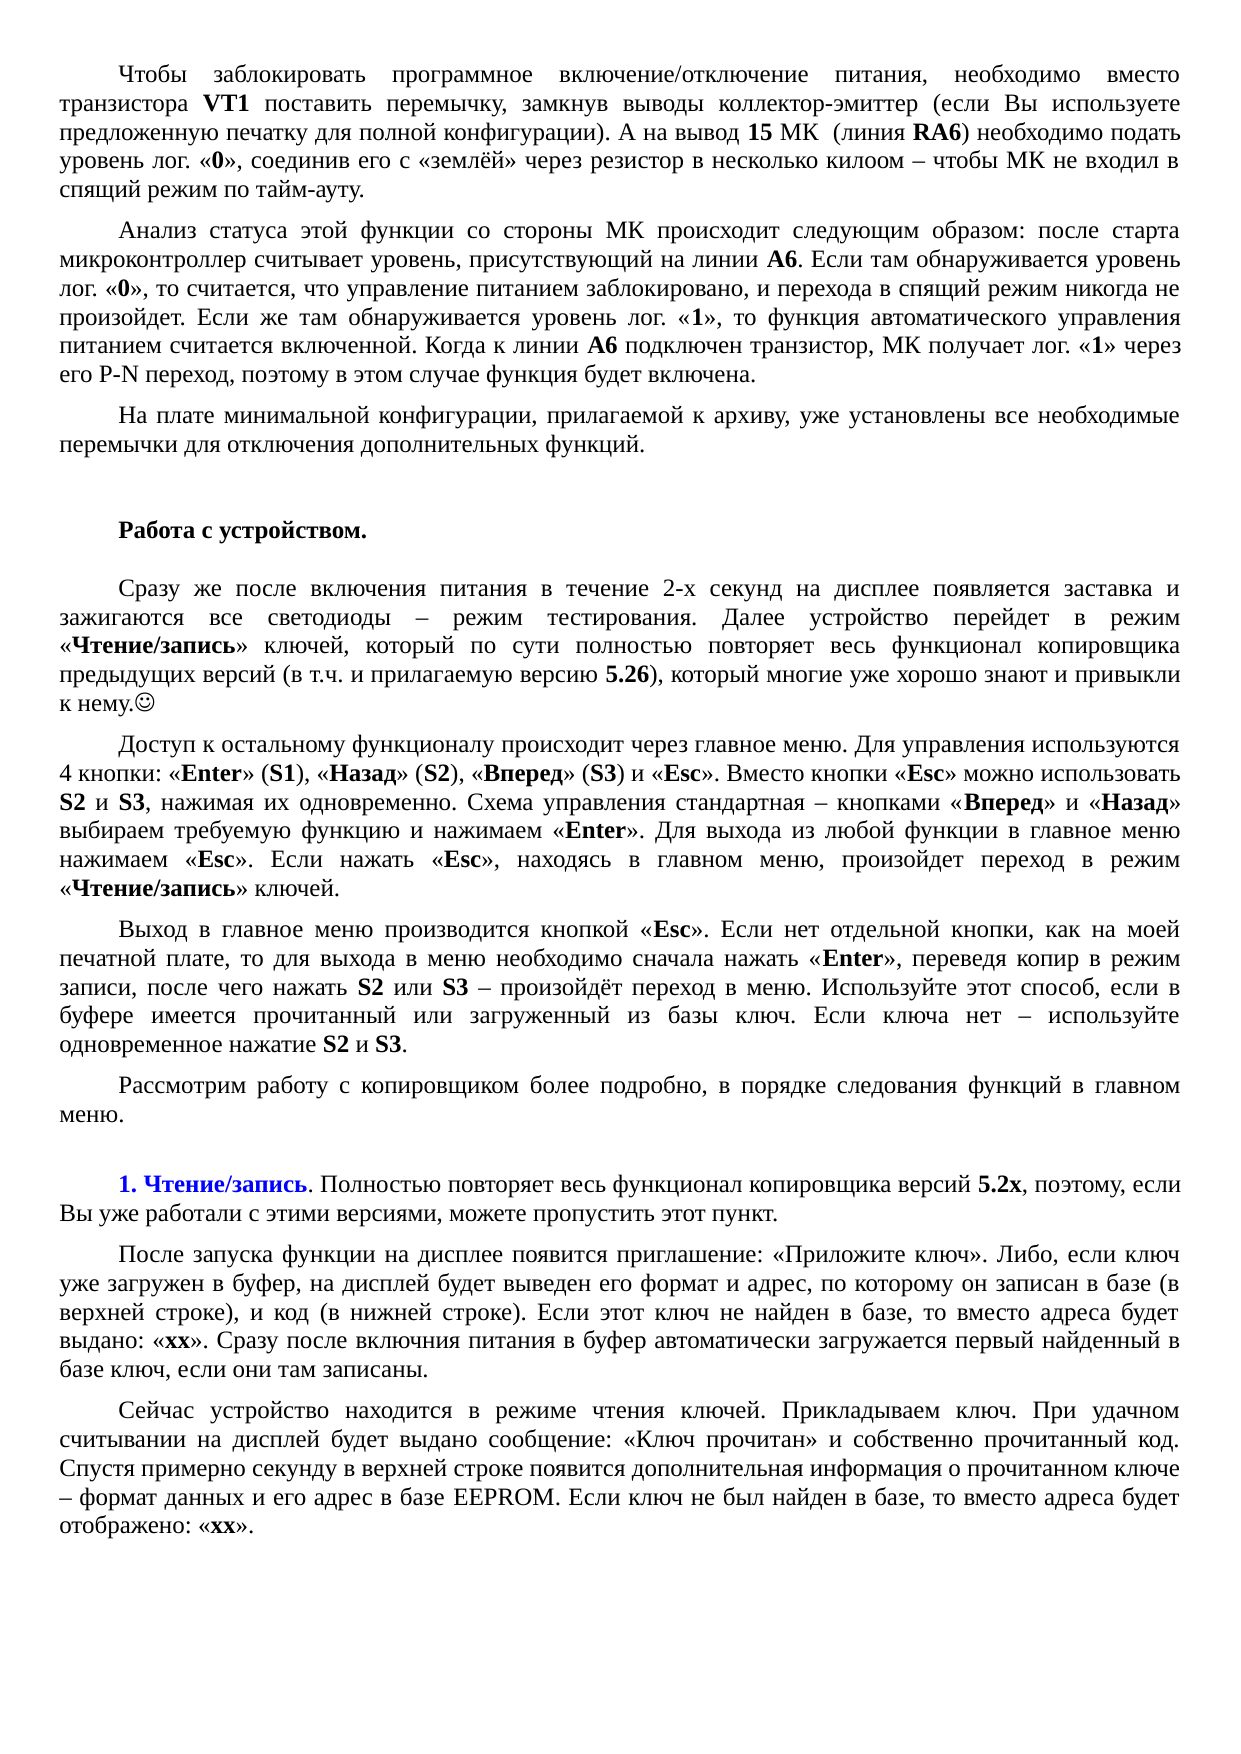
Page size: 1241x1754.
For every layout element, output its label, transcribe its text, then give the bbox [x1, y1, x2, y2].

text Сейчас устройство находится в режиме чтения ключей. Прикладываем ключ. При удачном считывании на дисплей будет выдано сообщение: «Ключ прочитан» и собственно прочитанный код. Спустя примерно секунду в верхней строке появится дополнительная информация о прочитанном ключе – формат данных и его адрес в базе EEPROM. Если ключ не был найден в базе, то вместо адреса будет отображено: «хх». [59, 1395, 1181, 1539]
text Анализ статуса этой функции со стороны МК происходит следующим образом: после старта микроконтроллер считывает уровень, присутствующий на линии А6. Если там обнаруживается уровень лог. «0», то считается, что управление питанием заблокировано, и перехода в спящий режим никогда не произойдет. Если же там обнаруживается уровень лог. «1», то функция автоматического управления питанием считается включенной. Когда к линии А6 подключен транзистор, МК получает лог. «1» через его P-N переход, поэтому в этом случае функция будет включена. [59, 215, 1181, 388]
text На плате минимальной конфигурации, прилагаемой к архиву, уже установлены все необходимые перемычки для отключения дополнительных функций. [59, 400, 1181, 458]
text Выход в главное меню производится кнопкой «Esc». Если нет отдельной кнопки, как на моей печатной плате, то для выхода в меню необходимо сначала нажать «Enter», переведя копир в режим записи, после чего нажать S2 или S3 – произойдёт переход в меню. Используйте этот способ, если в буфере имеется прочитанный или загруженный из базы ключ. Если ключа нет – используйте одновременное нажатие S2 и S3. [59, 914, 1181, 1058]
text Рассмотрим работу с копировщиком более подробно, в порядке следования функций в главном меню. [59, 1070, 1181, 1128]
text 1. Чтение/запись. Полностью повторяет весь функционал копировщика версий 5.2х, поэтому, если Вы уже работали с этими версиями, можете пропустить этот пункт. [59, 1169, 1181, 1227]
text Доступ к остальному функционалу происходит через главное меню. Для управления используются 4 кнопки: «Enter» (S1), «Назад» (S2), «Вперед» (S3) и «Esc». Вместо кнопки «Esc» можно использовать S2 и S3, нажимая их одновременно. Схема управления стандартная – кнопками «Вперед» и «Назад» выбираем требуемую функцию и нажимаем «Enter». Для выхода из любой функции в главное меню нажимаем «Esc». Если нажать «Esc», находясь в главном меню, произойдет переход в режим «Чтение/запись» ключей. [59, 729, 1181, 902]
text Работа с устройством. [59, 515, 1181, 544]
text Сразу же после включения питания в течение 2-х секунд на дисплее появляется заставка и зажигаются все светодиоды – режим тестирования. Далее устройство перейдет в режим «Чтение/запись» ключей, который по сути полностью повторяет весь функционал копировщика предыдущих версий (в т.ч. и прилагаемую версию 5.26), который многие уже хорошо знают и привыкли к нему. [59, 573, 1181, 717]
text После запуска функции на дисплее появится приглашение: «Приложите ключ». Либо, если ключ уже загружен в буфер, на дисплей будет выведен его формат и адрес, по которому он записан в базе (в верхней строке), и код (в нижней строке). Если этот ключ не найден в базе, то вместо адреса будет выдано: «хх». Сразу после включния питания в буфер автоматически загружается первый найденный в базе ключ, если они там записаны. [59, 1239, 1181, 1383]
text Чтобы заблокировать программное включение/отключение питания, необходимо вместо транзистора VT1 поставить перемычку, замкнув выводы коллектор-эмиттер (если Вы используете предложенную печатку для полной конфигурации). А на вывод 15 МК (линия RА6) необходимо подать уровень лог. «0», соединив его с «землёй» через резистор в несколько килоом – чтобы МК не входил в спящий режим по тайм-ауту. [59, 59, 1181, 203]
